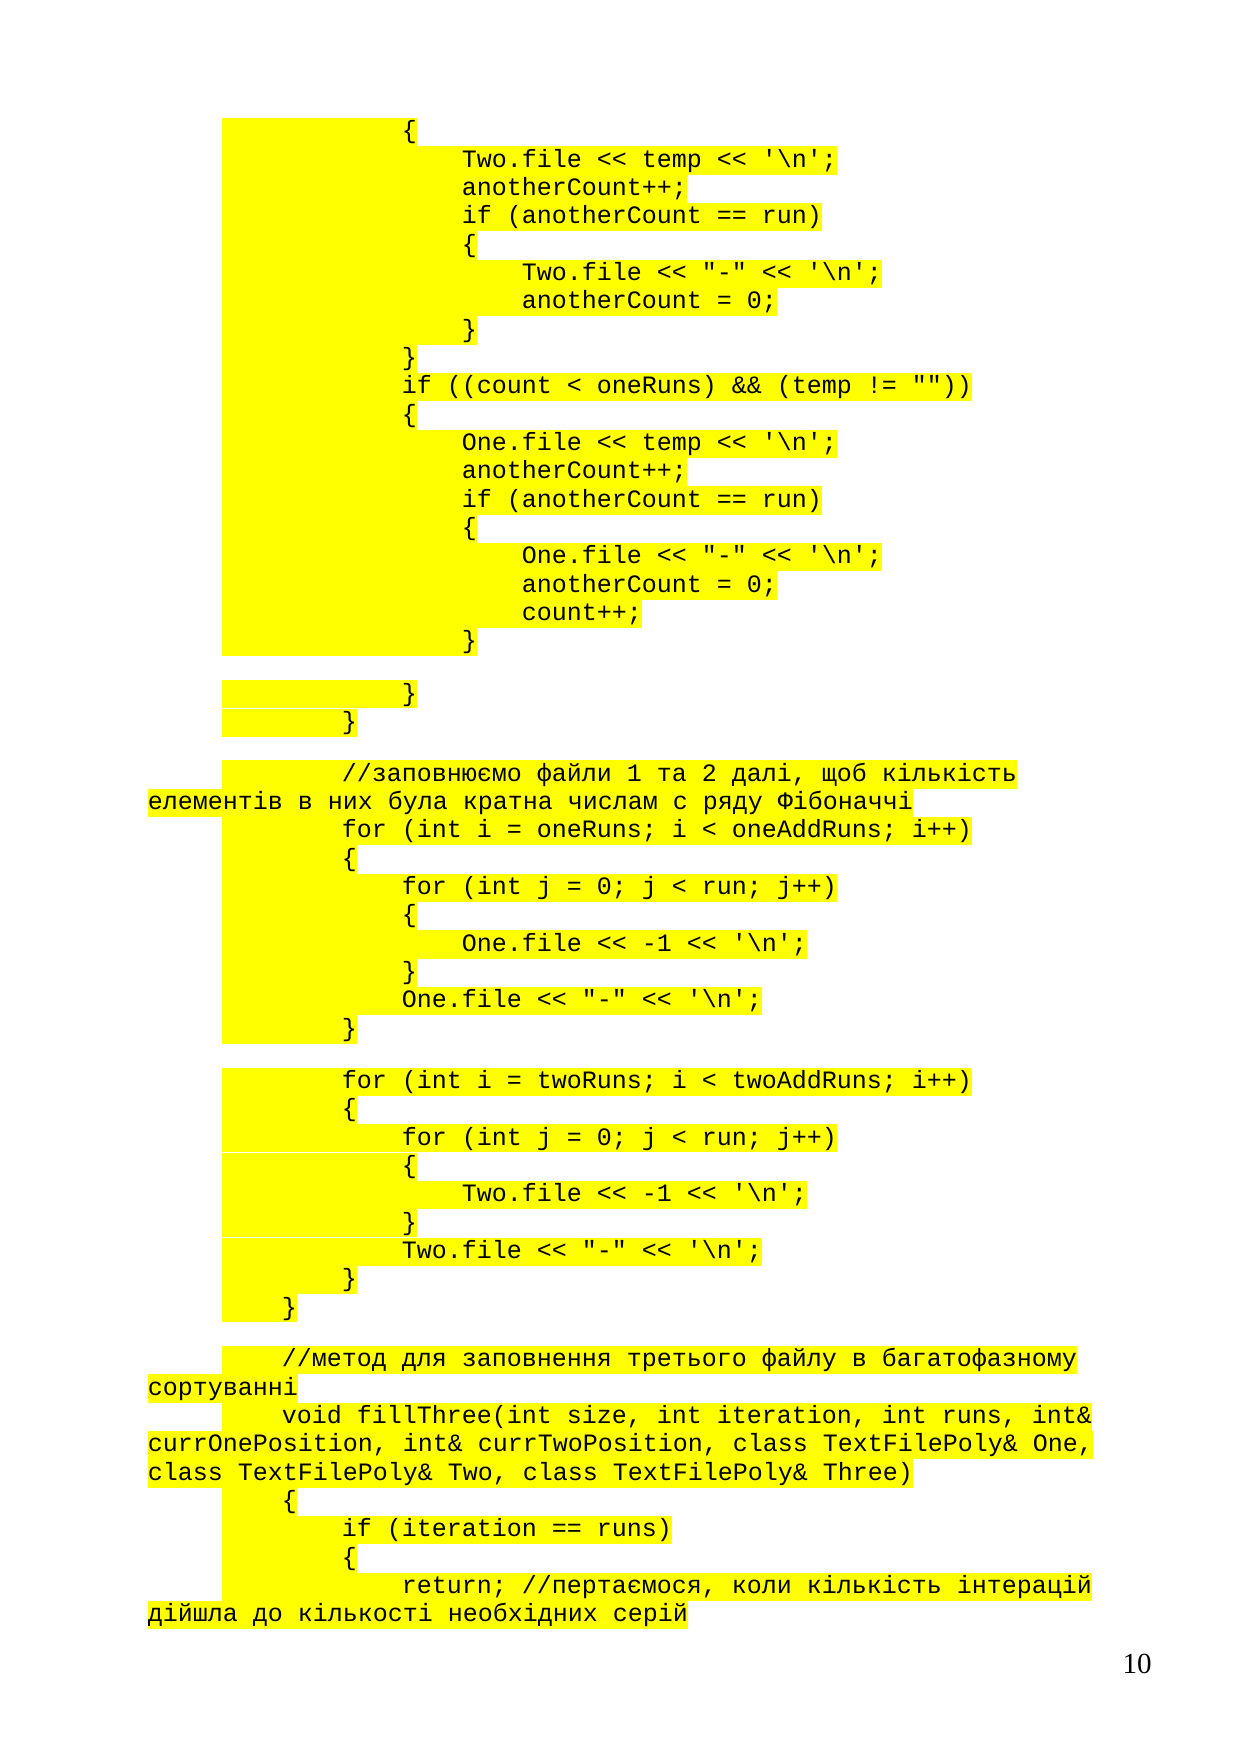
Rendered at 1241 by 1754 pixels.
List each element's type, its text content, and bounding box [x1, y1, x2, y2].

text One.file << -1 << '\n'; [148, 930, 1152, 959]
text if (iteration == runs) [148, 1516, 1152, 1544]
text { [148, 902, 1152, 930]
text } [148, 316, 1152, 345]
text } [148, 708, 1152, 737]
text } [148, 1294, 1152, 1322]
text anotherCount = 0; [148, 288, 1152, 316]
text //заповнюємо файли 1 та 2 далі, щоб кількість елементів в них була кратна числам с ряду Фібоначчі [148, 760, 1152, 817]
text for (int j = 0; j < run; j++) [148, 1124, 1152, 1152]
text Two.file << "-" << '\n'; [148, 260, 1152, 288]
text for (int i = oneRuns; i < oneAddRuns; i++) [148, 817, 1152, 845]
text if (anotherCount == run) [148, 203, 1152, 231]
text } [148, 680, 1152, 708]
text { [148, 1488, 1152, 1516]
text count++; [148, 600, 1152, 628]
text Two.file << -1 << '\n'; [148, 1181, 1152, 1209]
text } [148, 1266, 1152, 1294]
text anotherCount++; [148, 175, 1152, 203]
text } [148, 345, 1152, 373]
text if (anotherCount == run) [148, 486, 1152, 515]
text anotherCount = 0; [148, 571, 1152, 600]
text One.file << temp << '\n'; [148, 430, 1152, 458]
text { [148, 1152, 1152, 1181]
text Two.file << "-" << '\n'; [148, 1237, 1152, 1266]
text if ((count < oneRuns) && (temp != "")) [148, 373, 1152, 401]
text { [148, 401, 1152, 430]
text void fillThree(int size, int iteration, int runs, int& currOnePosition, int& currTwoPosition, class TextFilePoly& One, class TextFilePoly& Two, class TextFilePoly& Three) [148, 1403, 1152, 1488]
text for (int i = twoRuns; i < twoAddRuns; i++) [148, 1067, 1152, 1096]
text { [148, 231, 1152, 260]
text return; //пертаємося, коли кількість інтерацій дійшла до кількості необхідних серій [148, 1573, 1152, 1629]
text { [148, 1096, 1152, 1124]
text } [148, 1209, 1152, 1237]
text } [148, 959, 1152, 987]
text { [148, 1544, 1152, 1573]
text anotherCount++; [148, 458, 1152, 486]
text Two.file << temp << '\n'; [148, 146, 1152, 175]
text //метод для заповнення третього файлу в багатофазному сортуванні [148, 1346, 1152, 1403]
text } [148, 1015, 1152, 1044]
text { [148, 845, 1152, 874]
text { [148, 118, 1152, 146]
text { [148, 515, 1152, 543]
text } [148, 628, 1152, 656]
text for (int j = 0; j < run; j++) [148, 874, 1152, 902]
text One.file << "-" << '\n'; [148, 543, 1152, 571]
text One.file << "-" << '\n'; [148, 987, 1152, 1015]
